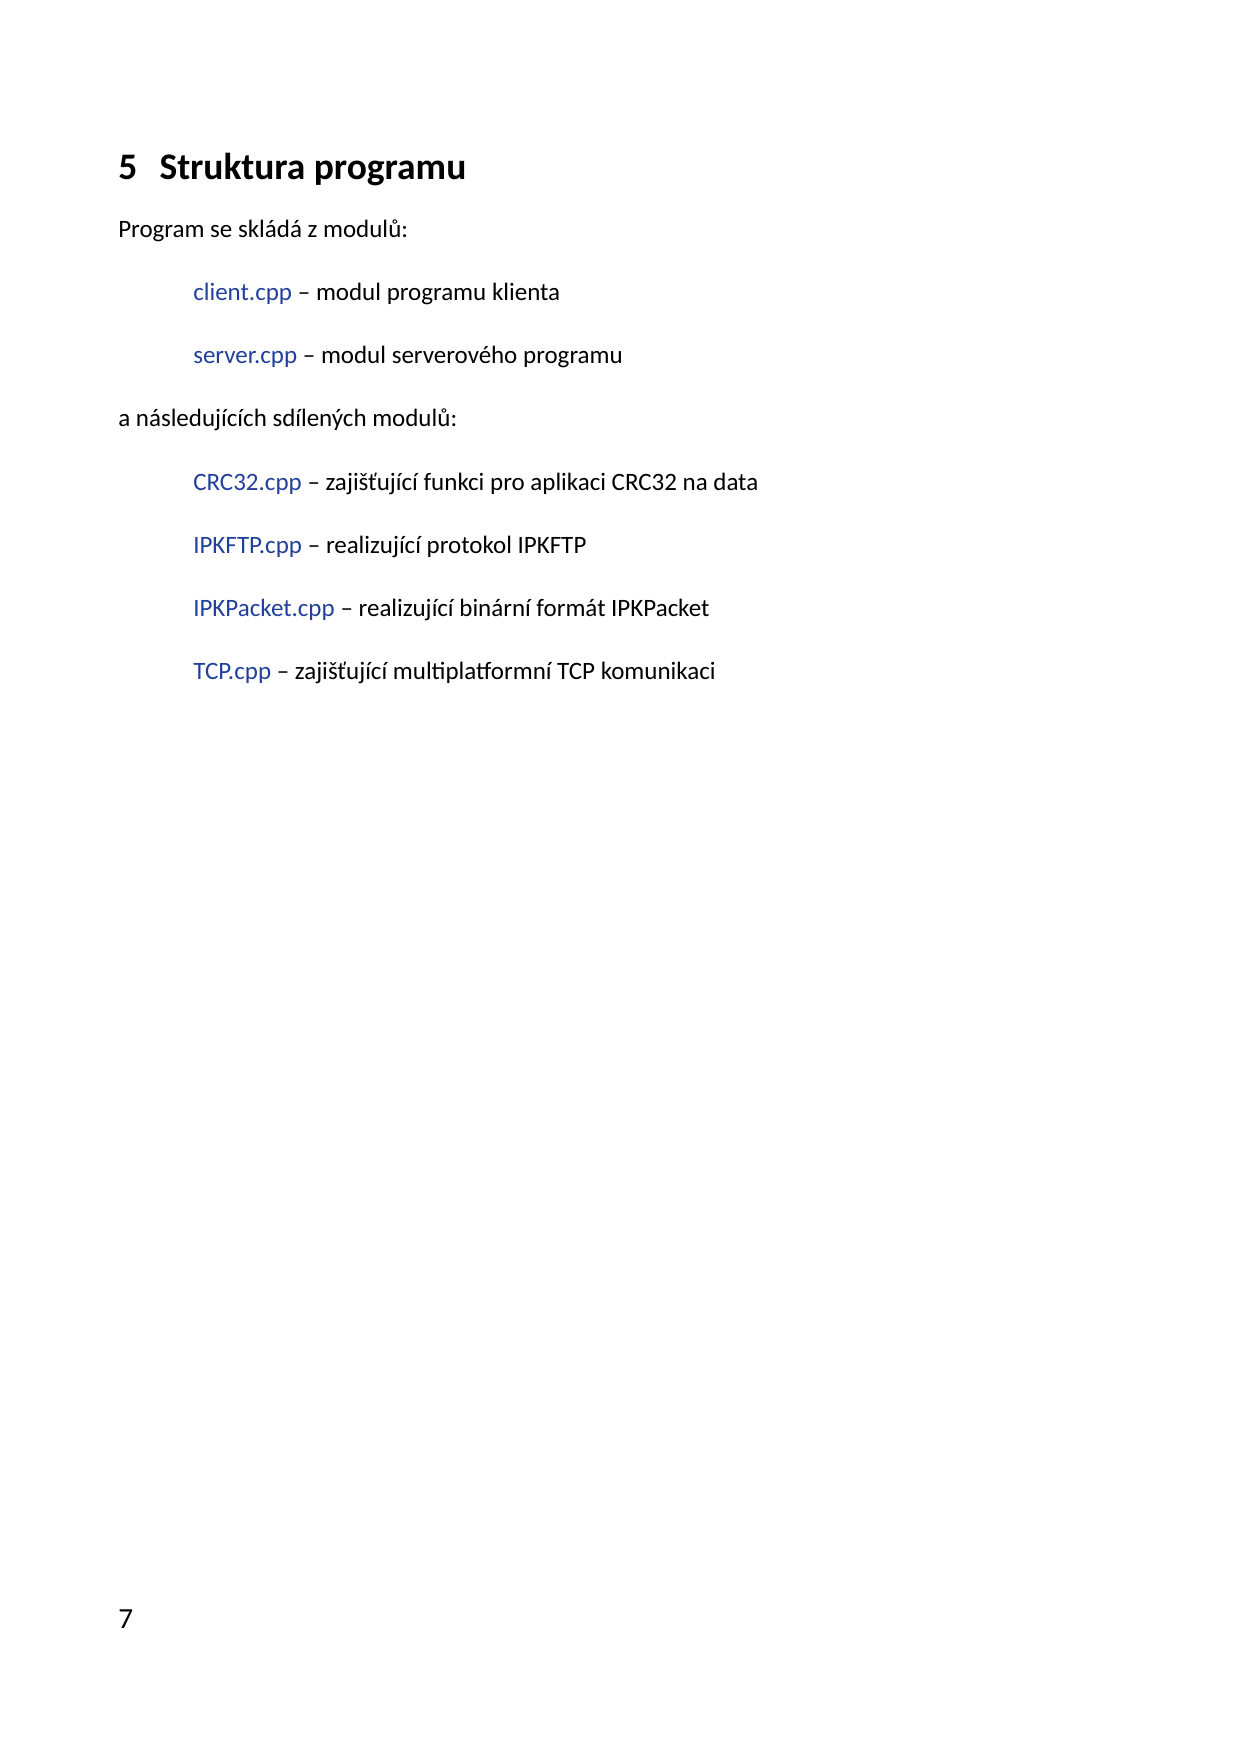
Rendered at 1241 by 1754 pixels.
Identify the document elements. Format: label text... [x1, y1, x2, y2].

text server.cpp – modul serverového programu [118, 339, 1122, 370]
text client.cpp – modul programu klienta [118, 276, 1122, 307]
subtitle Struktura programu [118, 143, 1122, 189]
text a následujících sdílených modulů: [118, 403, 1122, 433]
text IPKPacket.cpp – realizující binární formát IPKPacket [118, 592, 1122, 622]
text Program se skládá z modulů: [118, 213, 1122, 244]
text CRC32.cpp – zajišťující funkci pro aplikaci CRC32 na data [118, 466, 1122, 496]
text IPKFTP.cpp – realizující protokol IPKFTP [118, 529, 1122, 559]
text TCP.cpp – zajišťující multiplatformní TCP komunikaci [118, 655, 1122, 686]
